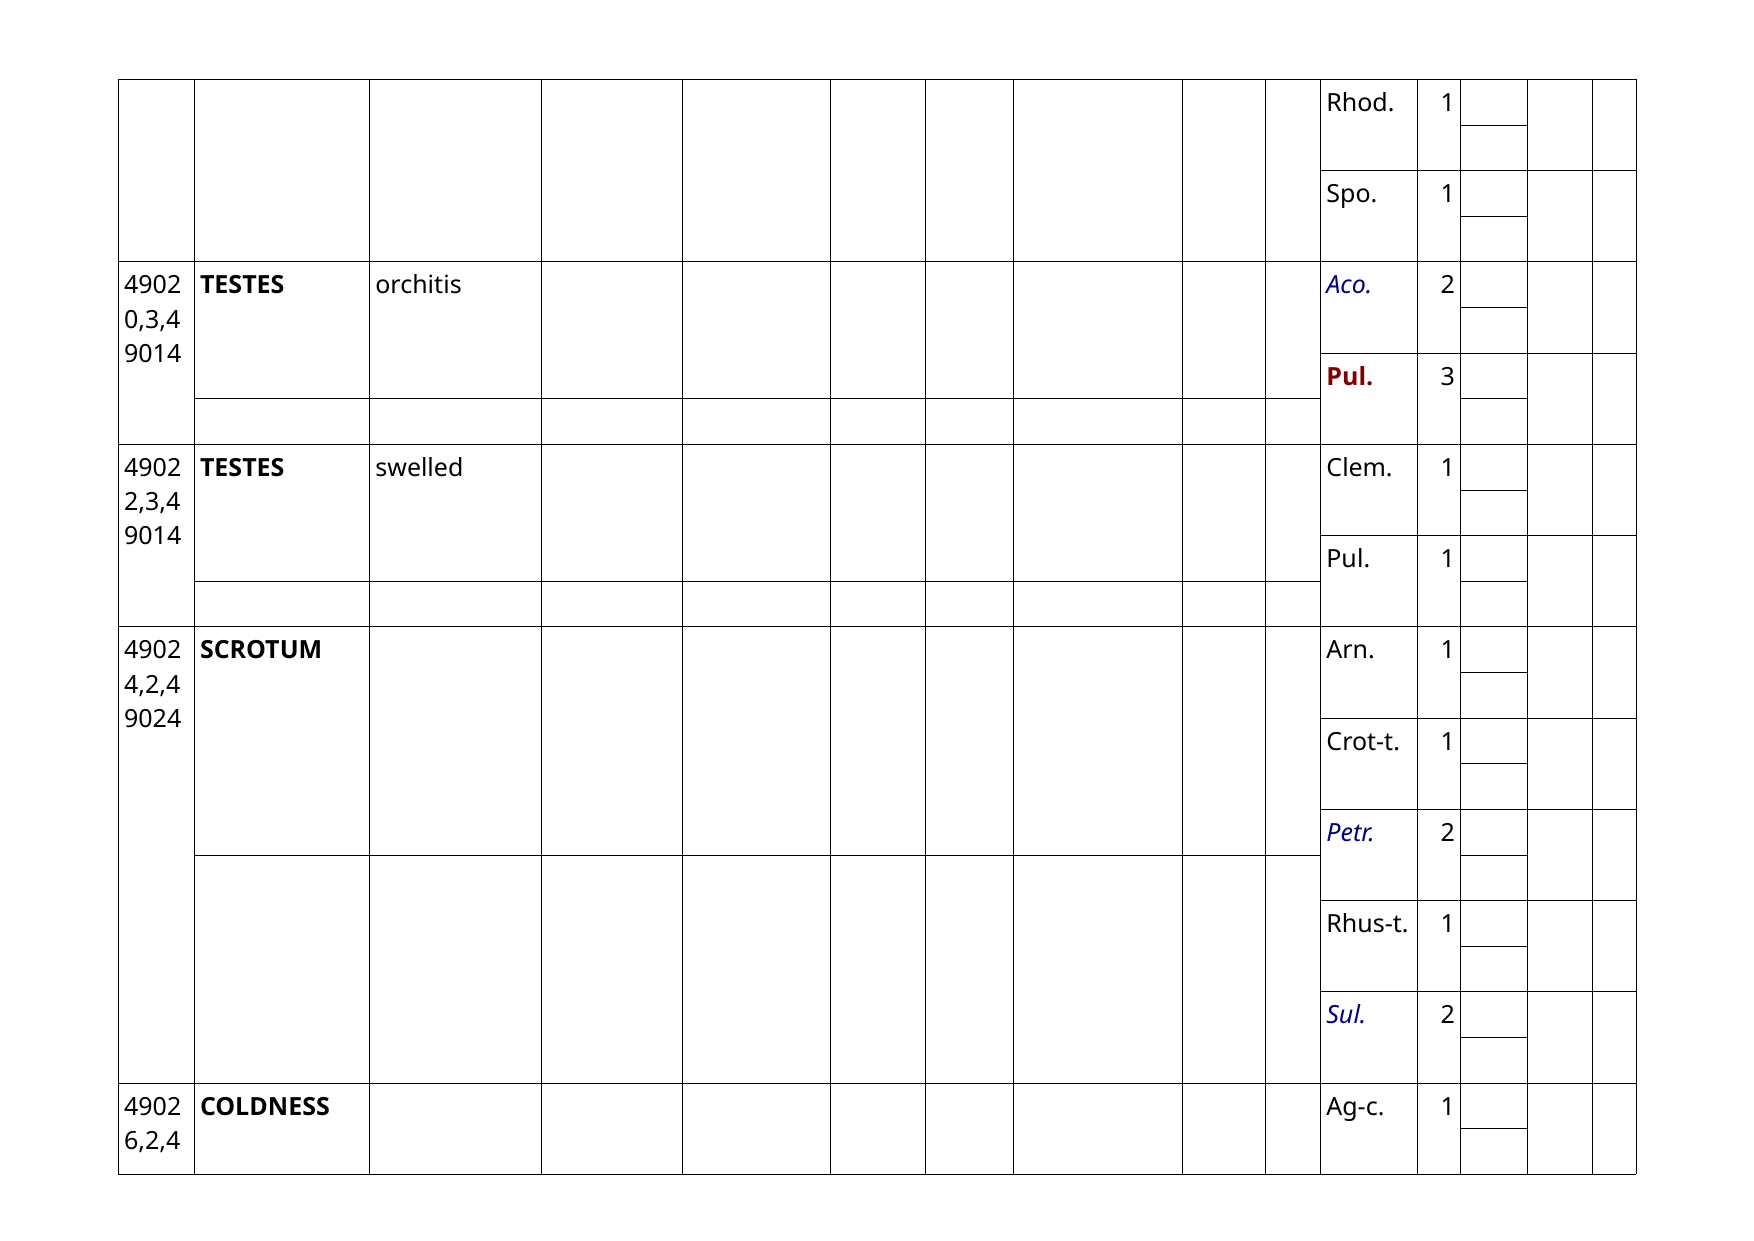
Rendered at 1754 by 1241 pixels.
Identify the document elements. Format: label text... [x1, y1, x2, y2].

table_cell [542, 627, 682, 854]
table_cell Petr. [1321, 810, 1417, 900]
table_cell 2 [1418, 262, 1460, 353]
table_cell [542, 445, 682, 581]
table_cell [926, 856, 1013, 1083]
table_cell [926, 627, 1013, 854]
table_cell [195, 399, 369, 444]
table_cell [1461, 947, 1527, 991]
table_cell [926, 582, 1013, 626]
table_cell [926, 399, 1013, 444]
table_cell 2 [1418, 810, 1460, 900]
table_cell [926, 80, 1013, 261]
table_cell [926, 1084, 1013, 1174]
table_cell Aco. [1321, 262, 1417, 353]
table_cell [1528, 627, 1592, 718]
table_cell Spo. [1321, 171, 1417, 261]
table_cell [1528, 354, 1592, 444]
table_cell Rhod. [1321, 80, 1417, 170]
table_cell 1 [1418, 171, 1460, 261]
table_cell [1014, 627, 1182, 854]
table_cell [1528, 171, 1592, 261]
table_cell [1461, 126, 1527, 170]
table_cell [1183, 80, 1265, 261]
table_cell coldness [195, 1084, 369, 1174]
table_cell [370, 582, 541, 626]
table_cell [1593, 719, 1636, 809]
table_cell 1 [1418, 1084, 1460, 1174]
table_cell 49024,2,49024 [119, 627, 194, 1083]
table_cell [1461, 80, 1527, 124]
table_cell [1461, 445, 1527, 489]
table_cell [370, 80, 541, 261]
table_cell [370, 399, 541, 444]
table_cell [1593, 901, 1636, 991]
table_cell [1461, 764, 1527, 809]
table_cell Sul. [1321, 992, 1417, 1083]
table_cell [1461, 719, 1527, 763]
table_cell [683, 445, 830, 581]
table_cell [1461, 856, 1527, 900]
table_cell [195, 856, 369, 1083]
table_cell [1014, 582, 1182, 626]
table_cell 49022,3,49014 [119, 445, 194, 626]
table_cell [1461, 901, 1527, 946]
table_cell [1528, 810, 1592, 900]
table_cell Arn. [1321, 627, 1417, 718]
table_cell [683, 1084, 830, 1174]
table_cell [1461, 262, 1527, 307]
table_cell [1528, 262, 1592, 353]
table_cell [831, 262, 925, 398]
table_cell 1 [1418, 901, 1460, 991]
table_cell [831, 399, 925, 444]
table_cell [1593, 445, 1636, 535]
table_cell 49020,3,49014 [119, 262, 194, 444]
table_cell [1593, 80, 1636, 170]
table_cell [1528, 719, 1592, 809]
table_cell [1593, 992, 1636, 1083]
table_cell [683, 262, 830, 398]
table_cell 1 [1418, 627, 1460, 718]
table_cell [683, 80, 830, 261]
table_cell [119, 80, 194, 261]
table_cell [1461, 582, 1527, 626]
table_cell 1 [1418, 536, 1460, 626]
table_cell Pul. [1321, 536, 1417, 626]
table_cell [542, 582, 682, 626]
table_cell [683, 627, 830, 854]
table_cell [1593, 354, 1636, 444]
table_cell [1593, 627, 1636, 718]
table_cell [1183, 1084, 1265, 1174]
table_cell [1461, 308, 1527, 353]
table_cell [1461, 673, 1527, 718]
table_cell [542, 80, 682, 261]
table_cell [1014, 856, 1182, 1083]
table_cell [1461, 1084, 1527, 1128]
table_cell [1461, 992, 1527, 1037]
table_cell 2 [1418, 992, 1460, 1083]
table_cell [1461, 491, 1527, 535]
table_cell [542, 856, 682, 1083]
table_cell [1461, 627, 1527, 672]
table_cell [195, 582, 369, 626]
table_cell Rhus-t. [1321, 901, 1417, 991]
table_cell Ag-c. [1321, 1084, 1417, 1174]
table_cell 1 [1418, 445, 1460, 535]
table_cell [1528, 80, 1592, 170]
table_cell orchitis [370, 262, 541, 398]
table_cell [1266, 1084, 1320, 1174]
table_cell [1461, 536, 1527, 581]
table_cell Crot-t. [1321, 719, 1417, 809]
table_cell [1014, 445, 1182, 581]
table_cell [1528, 445, 1592, 535]
table_cell [370, 627, 541, 854]
table_cell [1266, 80, 1320, 261]
table_cell [1266, 445, 1320, 581]
table_cell swelled [370, 445, 541, 581]
table_cell [1461, 354, 1527, 398]
table_cell [926, 262, 1013, 398]
table_cell testes [195, 262, 369, 398]
table_cell [1014, 399, 1182, 444]
table_cell Pul. [1321, 354, 1417, 444]
table_cell [1266, 627, 1320, 854]
table_cell [831, 856, 925, 1083]
table_cell testes [195, 445, 369, 581]
table_cell [831, 582, 925, 626]
table_cell [831, 627, 925, 854]
table_cell [1593, 262, 1636, 353]
table_cell 1 [1418, 80, 1460, 170]
table_cell [1528, 992, 1592, 1083]
table_cell [926, 445, 1013, 581]
table_cell [1528, 901, 1592, 991]
table_cell [683, 582, 830, 626]
table_cell [1461, 171, 1527, 216]
table_cell [1528, 1084, 1592, 1174]
table_cell [1461, 1129, 1527, 1174]
table_cell scrotum [195, 627, 369, 854]
table_cell [542, 1084, 682, 1174]
table_cell [831, 80, 925, 261]
table_cell [542, 262, 682, 398]
table_cell [1266, 262, 1320, 398]
table_cell [1014, 80, 1182, 261]
table_cell 1 [1418, 719, 1460, 809]
table_cell [370, 856, 541, 1083]
table_cell [1183, 627, 1265, 854]
table_cell [1593, 1084, 1636, 1174]
table_cell [1183, 399, 1265, 444]
table_cell [195, 80, 369, 261]
table_cell [1461, 810, 1527, 854]
table_cell [1593, 171, 1636, 261]
table_cell [1014, 262, 1182, 398]
table_cell [370, 1084, 541, 1174]
table_cell [1528, 536, 1592, 626]
table_cell [1266, 399, 1320, 444]
table_cell [831, 445, 925, 581]
table_cell [1183, 856, 1265, 1083]
table_cell [831, 1084, 925, 1174]
table_cell [542, 399, 682, 444]
table_cell [1183, 262, 1265, 398]
table_cell [1461, 1038, 1527, 1083]
table_cell [1266, 582, 1320, 626]
table_cell [1461, 399, 1527, 444]
table_cell 49026,2,4 [119, 1084, 194, 1174]
table_cell [1183, 445, 1265, 581]
table_cell [1014, 1084, 1182, 1174]
table_cell [683, 399, 830, 444]
table_cell [1461, 217, 1527, 261]
table_cell [683, 856, 830, 1083]
table_cell [1593, 810, 1636, 900]
table_cell Clem. [1321, 445, 1417, 535]
table_cell [1183, 582, 1265, 626]
table_cell [1593, 536, 1636, 626]
table_cell 3 [1418, 354, 1460, 444]
table_cell [1266, 856, 1320, 1083]
